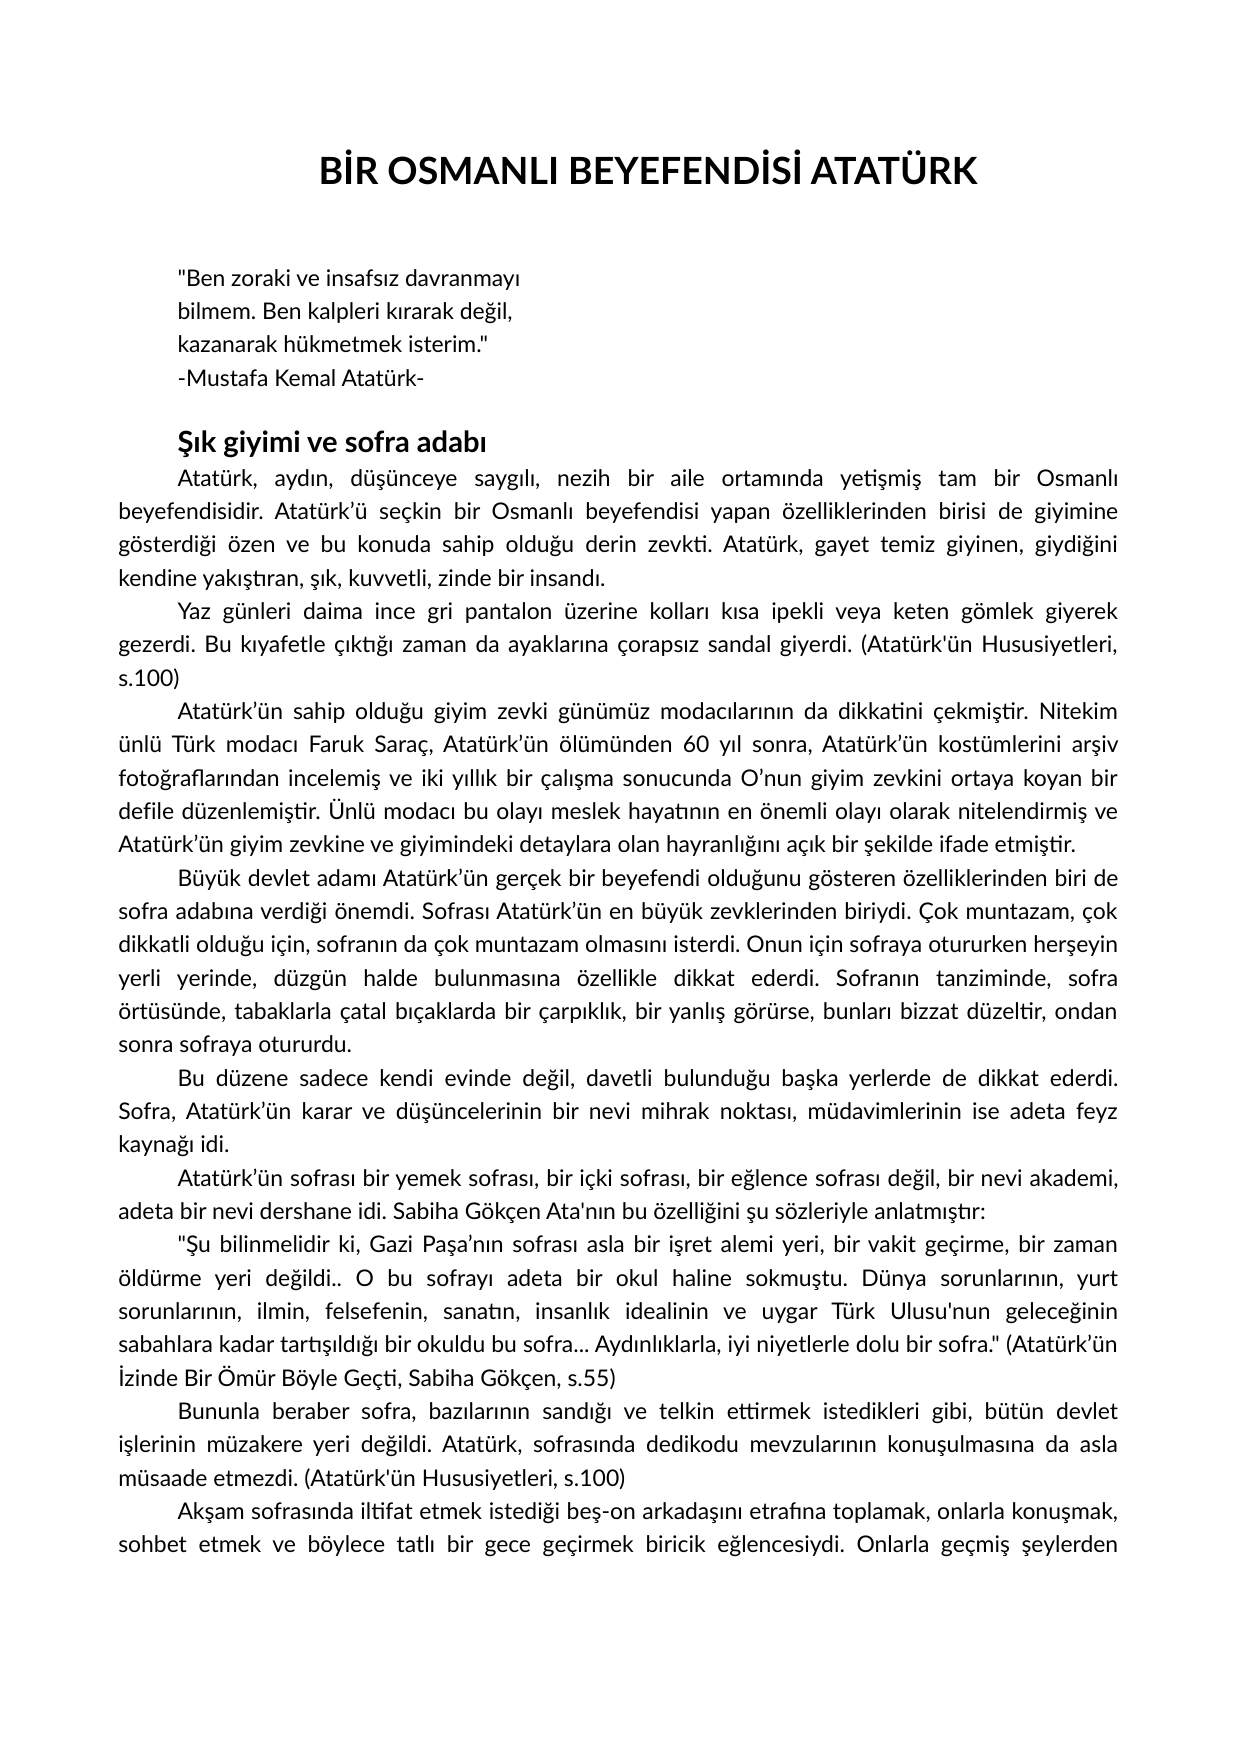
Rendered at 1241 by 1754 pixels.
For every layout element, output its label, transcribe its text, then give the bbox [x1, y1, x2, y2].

text Atatürk’ün sahip olduğu giyim zevki günümüz modacılarının da dikkatini çekmiştir. Nitekim ünlü Türk modacı Faruk Saraç, Atatürk’ün ölümünden 60 yıl sonra, Atatürk’ün kostümlerini arşiv fotoğraflarından incelemiş ve iki yıllık bir çalışma sonucunda O’nun giyim zevkini ortaya koyan bir defile düzenlemiştir. Ünlü modacı bu olayı meslek hayatının en önemli olayı olarak nitelendirmiş ve Atatürk’ün giyim zevkine ve giyimindeki detaylara olan hayranlığını açık bir şekilde ifade etmiştir. [118, 693, 1119, 859]
text Atatürk, aydın, düşünceye saygılı, nezih bir aile ortamında yetişmiş tam bir Osmanlı beyefendisidir. Atatürk’ü seçkin bir Osmanlı beyefendisi yapan özelliklerinden birisi de giyimine gösterdiği özen ve bu konuda sahip olduğu derin zevkti. Atatürk, gayet temiz giyinen, giydiğini kendine yakıştıran, şık, kuvvetli, zinde bir insandı. [118, 459, 1119, 593]
text Akşam sofrasında iltifat etmek istediği beş-on arkadaşını etrafına toplamak, onlarla konuşmak, sohbet etmek ve böylece tatlı bir gece geçirmek biricik eğlencesiydi. Onlarla geçmiş şeylerden [118, 1493, 1119, 1559]
text Bu düzene sadece kendi evinde değil, davetli bulunduğu başka yerlerde de dikkat ederdi. Sofra, Atatürk’ün karar ve düşüncelerinin bir nevi mihrak noktası, müdavimlerinin ise adeta feyz kaynağı idi. [118, 1059, 1119, 1159]
text kazanarak hükmetmek isterim." [118, 326, 1119, 359]
text -Mustafa Kemal Atatürk- [118, 359, 1119, 393]
text "Şu bilinmelidir ki, Gazi Paşa’nın sofrası asla bir işret alemi yeri, bir vakit geçirme, bir zaman öldürme yeri değildi.. O bu sofrayı adeta bir okul haline sokmuştu. Dünya sorunlarının, yurt sorunlarının, ilmin, felsefenin, sanatın, insanlık idealinin ve uygar Türk Ulusu'nun geleceğinin sabahlara kadar tartışıldığı bir okuldu bu sofra... Aydınlıklarla, iyi niyetlerle dolu bir sofra." (Atatürk’ün İzinde Bir Ömür Böyle Geçti, Sabiha Gökçen, s.55) [118, 1226, 1119, 1393]
text Büyük devlet adamı Atatürk’ün gerçek bir beyefendi olduğunu gösteren özelliklerinden biri de sofra adabına verdiği önemdi. Sofrası Atatürk’ün en büyük zevklerinden biriydi. Çok muntazam, çok dikkatli olduğu için, sofranın da çok muntazam olmasını isterdi. Onun için sofraya otururken herşeyin yerli yerinde, düzgün halde bulunmasına özellikle dikkat ederdi. Sofranın tanziminde, sofra örtüsünde, tabaklarla çatal bıçaklarda bir çarpıklık, bir yanlış görürse, bunları bizzat düzeltir, ondan sonra sofraya otururdu. [118, 859, 1119, 1059]
text BİR OSMANLI BEYEFENDİSİ ATATÜRK [118, 148, 1119, 193]
text bilmem. Ben kalpleri kırarak değil, [118, 293, 1119, 326]
text "Ben zoraki ve insafsız davranmayı [118, 259, 1119, 293]
text Şık giyimi ve sofra adabı [118, 426, 1119, 459]
text Atatürk’ün sofrası bir yemek sofrası, bir içki sofrası, bir eğlence sofrası değil, bir nevi akademi, adeta bir nevi dershane idi. Sabiha Gökçen Ata'nın bu özelliğini şu sözleriyle anlatmıştır: [118, 1159, 1119, 1226]
text Yaz günleri daima ince gri pantalon üzerine kolları kısa ipekli veya keten gömlek giyerek gezerdi. Bu kıyafetle çıktığı zaman da ayaklarına çorapsız sandal giyerdi. (Atatürk'ün Hususiyetleri, s.100) [118, 593, 1119, 693]
text Bununla beraber sofra, bazılarının sandığı ve telkin ettirmek istedikleri gibi, bütün devlet işlerinin müzakere yeri değildi. Atatürk, sofrasında dedikodu mevzularının konuşulmasına da asla müsaade etmezdi. (Atatürk'ün Hususiyetleri, s.100) [118, 1393, 1119, 1493]
